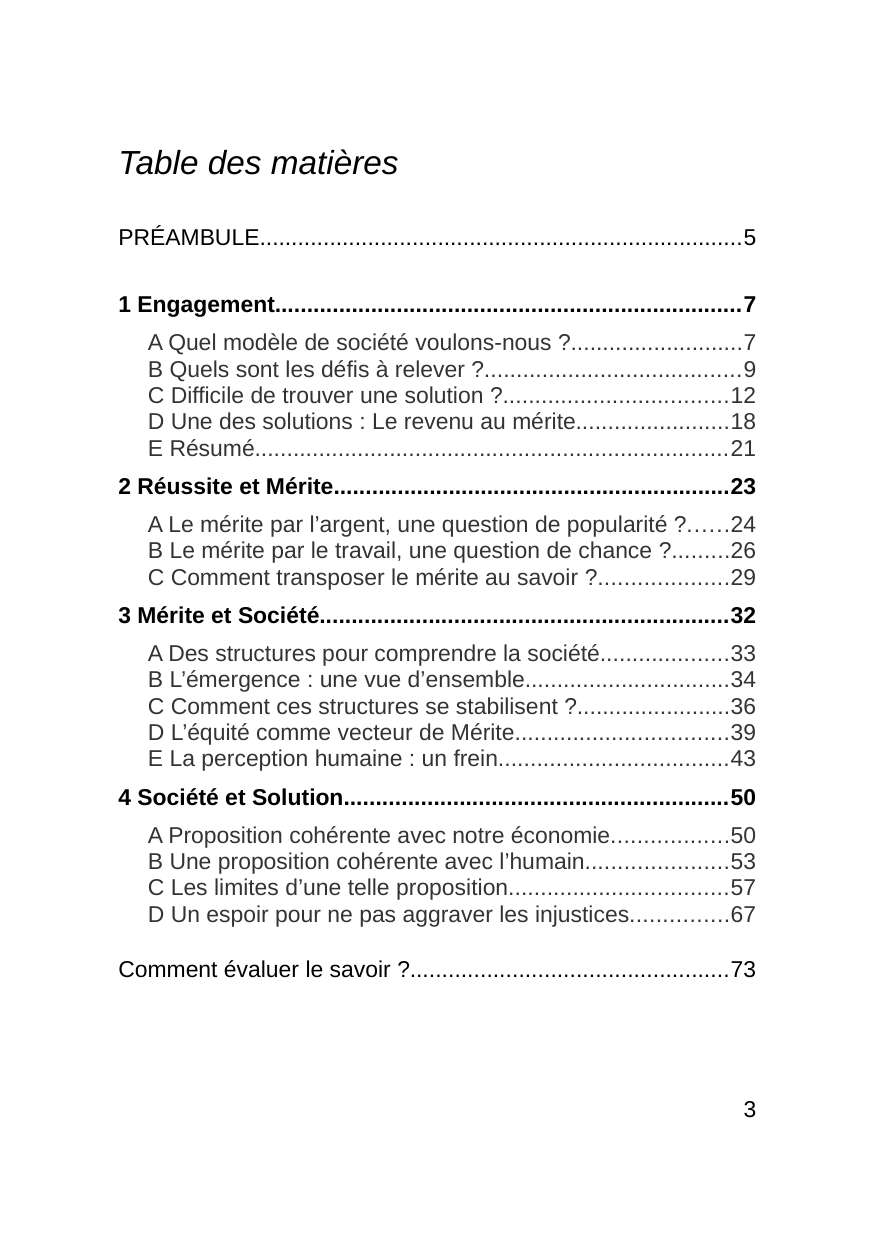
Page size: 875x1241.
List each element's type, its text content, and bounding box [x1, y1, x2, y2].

text C Difficile de trouver une solution ? 12 [148, 382, 756, 408]
text A Proposition cohérente avec notre économie 50 [148, 822, 756, 848]
text 2 Réussite et Mérite 23 [118, 473, 756, 499]
text C Les limites d’une telle proposition 57 [148, 874, 756, 901]
text B Quels sont les défis à relever ? 9 [148, 356, 756, 382]
text C Comment ces structures se stabilisent ? 36 [148, 693, 756, 719]
text 1 Engagement 7 [118, 291, 756, 317]
text A Le mérite par l’argent, une question de popularité ? 24 [148, 511, 756, 537]
text B L’émergence : une vue d’ensemble 34 [148, 666, 756, 693]
text A Des structures pour comprendre la société 33 [148, 640, 756, 666]
text A Quel modèle de société voulons-nous ? 7 [148, 329, 756, 356]
text C Comment transposer le mérite au savoir ? 29 [148, 564, 756, 590]
text E Résumé 21 [148, 435, 756, 461]
text 4 Société et Solution 50 [118, 783, 756, 810]
subtitle Table des matières [118, 143, 756, 182]
text B Une proposition cohérente avec l’humain 53 [148, 848, 756, 874]
text D Une des solutions : Le revenu au mérite 18 [148, 408, 756, 435]
text B Le mérite par le travail, une question de chance ? 26 [148, 537, 756, 564]
text PRÉAMBULE 5 [118, 223, 756, 250]
text E La perception humaine : un frein 43 [148, 745, 756, 772]
text D L’équité comme vecteur de Mérite 39 [148, 719, 756, 745]
text Comment évaluer le savoir ? 73 [118, 956, 756, 983]
text 3 Mérite et Société 32 [118, 602, 756, 628]
text D Un espoir pour ne pas aggraver les injustices 67 [148, 901, 756, 927]
